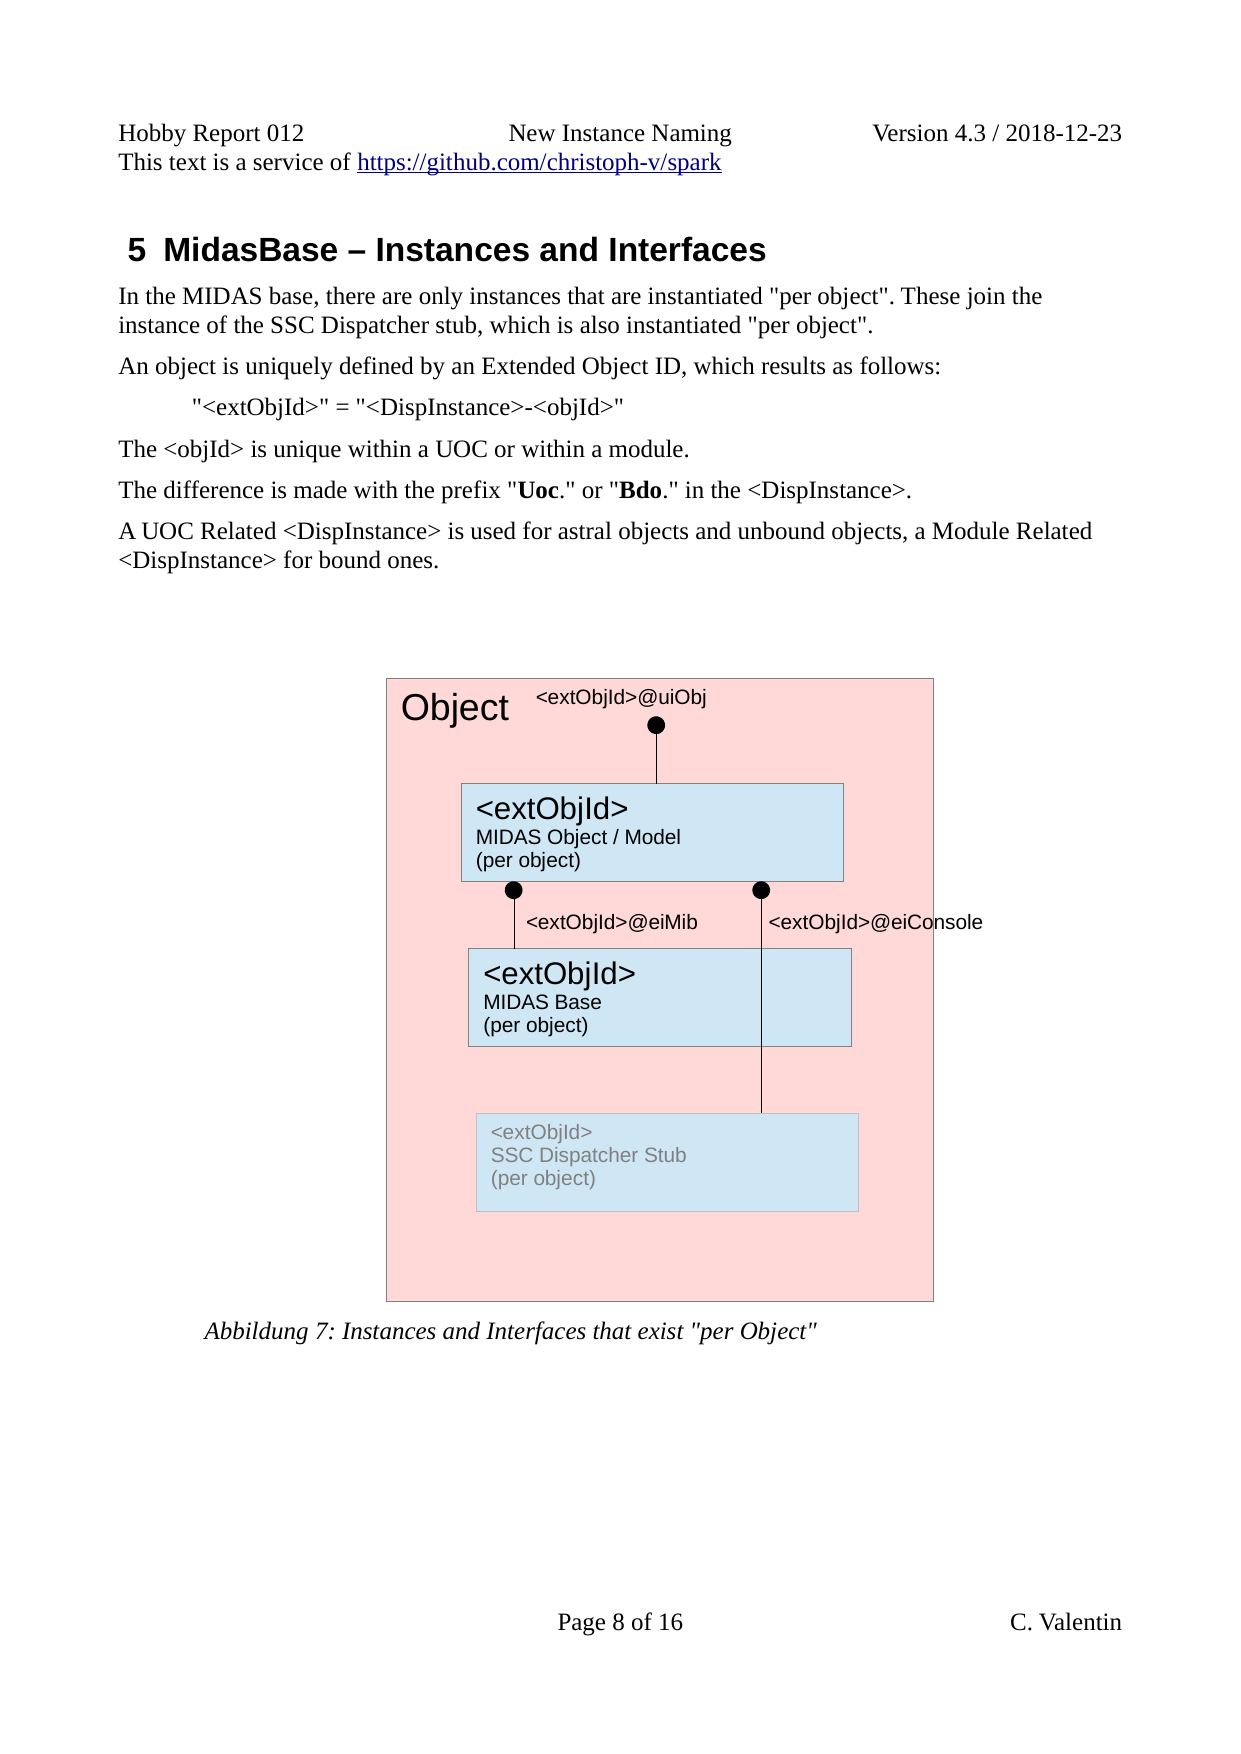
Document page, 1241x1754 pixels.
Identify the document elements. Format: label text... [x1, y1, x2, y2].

text "<extObjId>" = "<DispInstance>-<objId>" [192, 392, 1122, 421]
text The <objId> is unique within a UOC or within a module. [118, 434, 1122, 462]
text The difference is made with the prefix "Uoc." or "Bdo." in the <DispInstance>. [118, 475, 1122, 504]
text In the MIDAS base, there are only instances that are instantiated "per object". These join the instance of the SSC Dispatcher stub, which is also instantiated "per object". [118, 281, 1122, 339]
text An object is uniquely defined by an Extended Object ID, which results as follows: [118, 351, 1122, 380]
subtitle MidasBase – Instances and Interfaces [118, 230, 1122, 269]
text A UOC Related <DispInstance> is used for astral objects and unbound objects, a Module Related <DispInstance> for bound ones. [118, 516, 1122, 574]
text Abbildung 7: Instances and Interfaces that exist "per Object" [204, 639, 1082, 1345]
